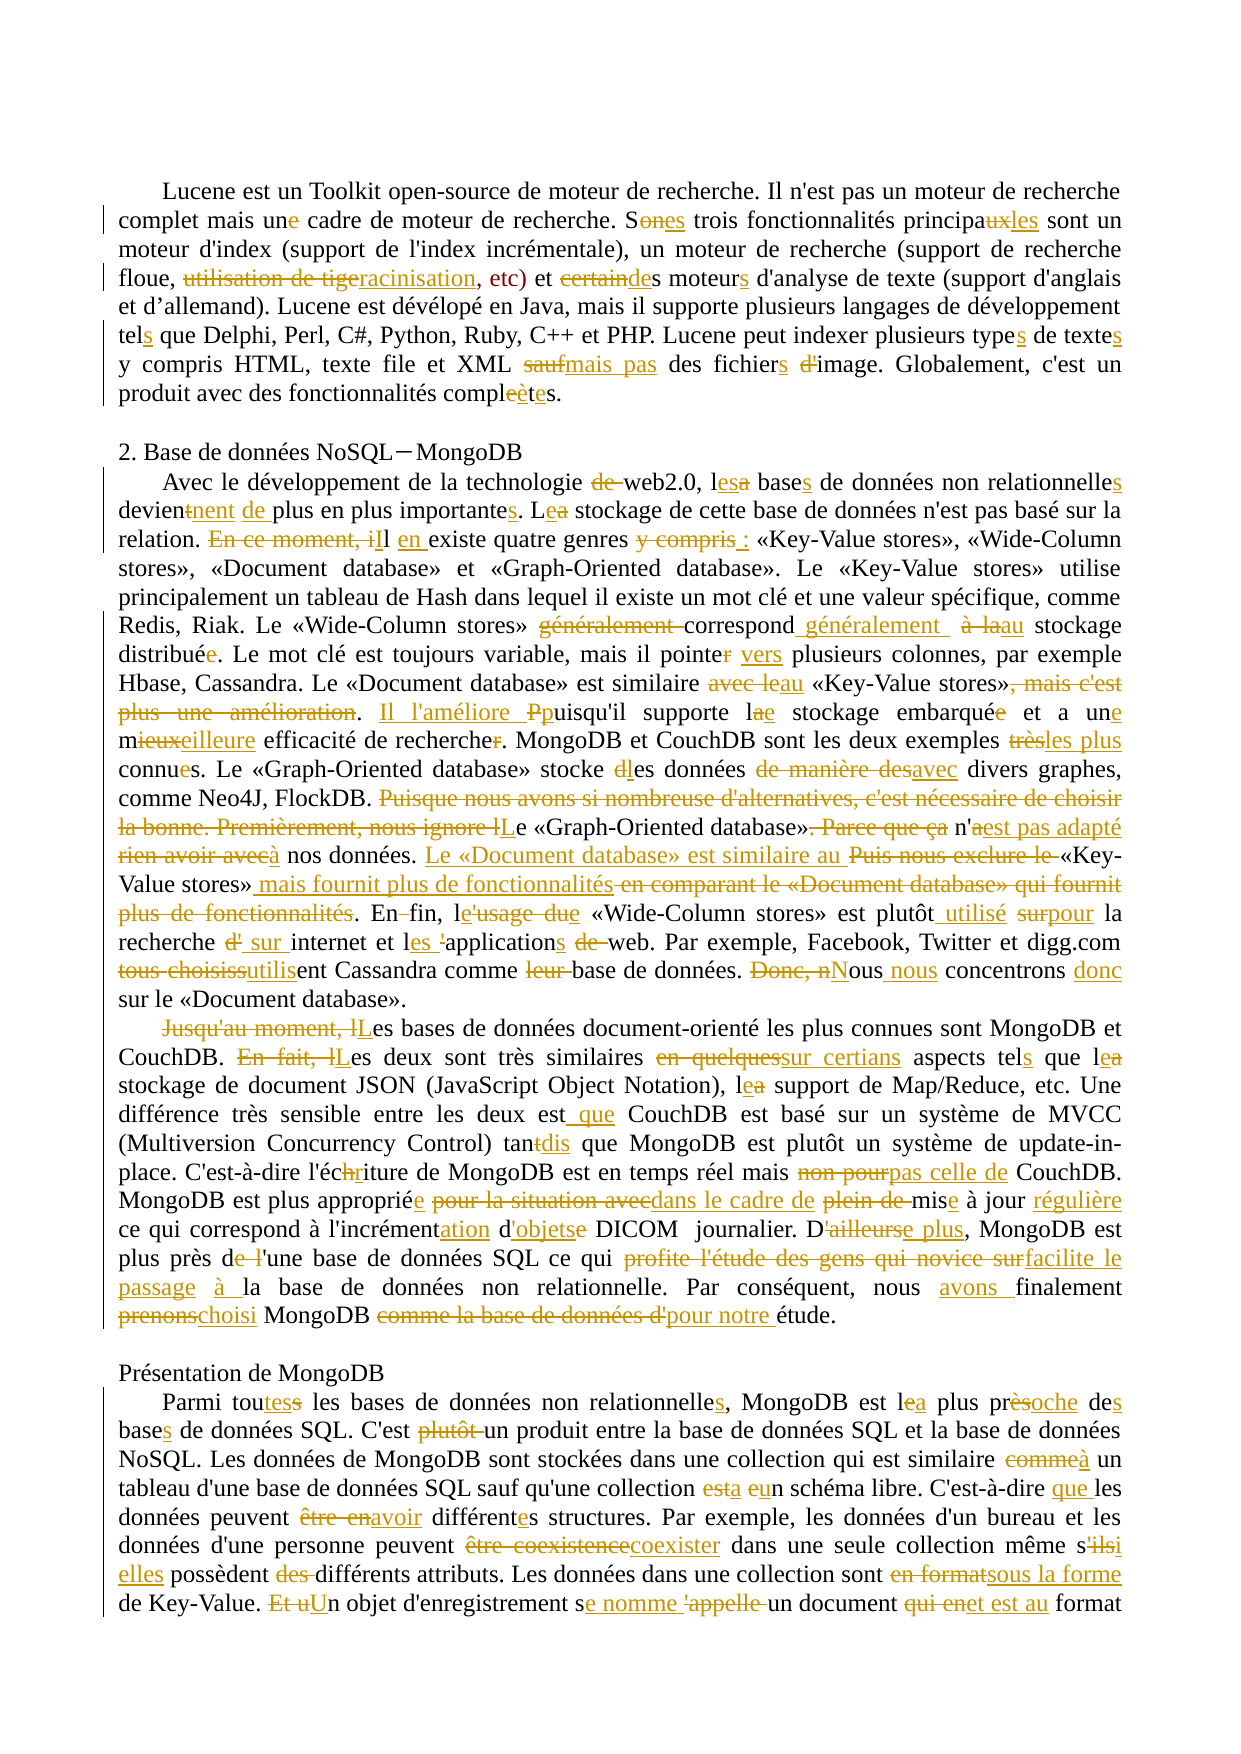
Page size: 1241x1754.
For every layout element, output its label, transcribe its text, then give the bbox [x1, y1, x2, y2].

text 2. Base de données NoSQL－MongoDB [118, 435, 1122, 467]
text Lucene est un Toolkit open-source de moteur de recherche. Il n'est pas un moteur de recherche complet mais un cadre de moteur de recherche. Ses trois fonctionnalités principales sont un moteur d'index (support de l'index incrémentale), un moteur de recherche (support de recherche floue, racinisation, etc) et des moteurs d'analyse de texte (support d'anglais et d’allemand). Lucene est dévélopé en Java, mais il supporte plusieurs langages de développement tels que Delphi, Perl, C#, Python, Ruby, C++ et PHP. Lucene peut indexer plusieurs types de textes y compris HTML, texte file et XML mais pas des fichiers image. Globalement, c'est un produit avec des fonctionnalités complètes. [118, 176, 1122, 406]
text Avec le développement de la technologie web2.0, les bases de données non relationnelles deviennent de plus en plus importantes. Le stockage de cette base de données n'est pas basé sur la relation. Il en existe quatre genres : «Key-Value stores», «Wide-Column stores», «Document database» et «Graph-Oriented database». Le «Key-Value stores» utilise principalement un tableau de Hash dans lequel il existe un mot clé et une valeur spécifique, comme Redis, Riak. Le «Wide-Column stores» correspond généralement au stockage distribué. Le mot clé est toujours variable, mais il pointe vers plusieurs colonnes, par exemple Hbase, Cassandra. Le «Document database» est similaire au «Key-Value stores». Il l'améliore puisqu'il supporte le stockage embarqué et a une meilleure efficacité de recherche. MongoDB et CouchDB sont les deux exemples les plus connus. Le «Graph-Oriented database» stocke les données avec divers graphes, comme Neo4J, FlockDB. Le «Graph-Oriented database» n'est pas adapté à nos données. Le «Document database» est similaire au «Key-Value stores» mais fournit plus de fonctionnalités. Enfin, lee «Wide-Column stores» est plutôt utilisé pour la recherche sur internet et les applications web. Par exemple, Facebook, Twitter et digg.com utilisent Cassandra comme base de données. Nous nous concentrons donc sur le «Document database». [118, 467, 1122, 1013]
text Les bases de données document-orienté les plus connues sont MongoDB et CouchDB. Les deux sont très similaires sur certians aspects tels que le stockage de document JSON (JavaScript Object Notation), le support de Map/Reduce, etc. Une différence très sensible entre les deux est que CouchDB est basé sur un système de MVCC (Multiversion Concurrency Control) tandis que MongoDB est plutôt un système de update-in-place. C'est-à-dire l'écriture de MongoDB est en temps réel mais pas celle de CouchDB. MongoDB est plus appropriée dans le cadre de mise à jour régulière ce qui correspond à l'incrémentation d'objets DICOM journalier. De plus, MongoDB est plus près d'une base de données SQL ce qui facilite le passage à la base de données non relationnelle. Par conséquent, nous avons finalement choisi MongoDB pour notre étude. [118, 1013, 1122, 1329]
text Parmi toutes les bases de données non relationnelles, MongoDB est la plus proche des bases de données SQL. C'est un produit entre la base de données SQL et la base de données NoSQL. Les données de MongoDB sont stockées dans une collection qui est similaire à un tableau d'une base de données SQL sauf qu'une collection a un schéma libre. C'est-à-dire que les données peuvent avoir différentes structures. Par exemple, les données d'un bureau et les données d'une personne peuvent coexister dans une seule collection même si elles possèdent différents attributs. Les données dans une collection sont sous la forme de Key-Value. Un objet d'enregistrement se nomme un document et est au format BSON (Binary Serialized dOcument Format) qui est similaire de format JSON. MongoDB fournit un bon service d'indexation, de recherche, de duplication et de récupération de données. De plus, MongoDB fournit des drives pour Ruby, Python, Java, C++, PHP et C#. C'est un produit très riche. [118, 1387, 1122, 1617]
text Présentation de MongoDB [118, 1358, 1122, 1387]
